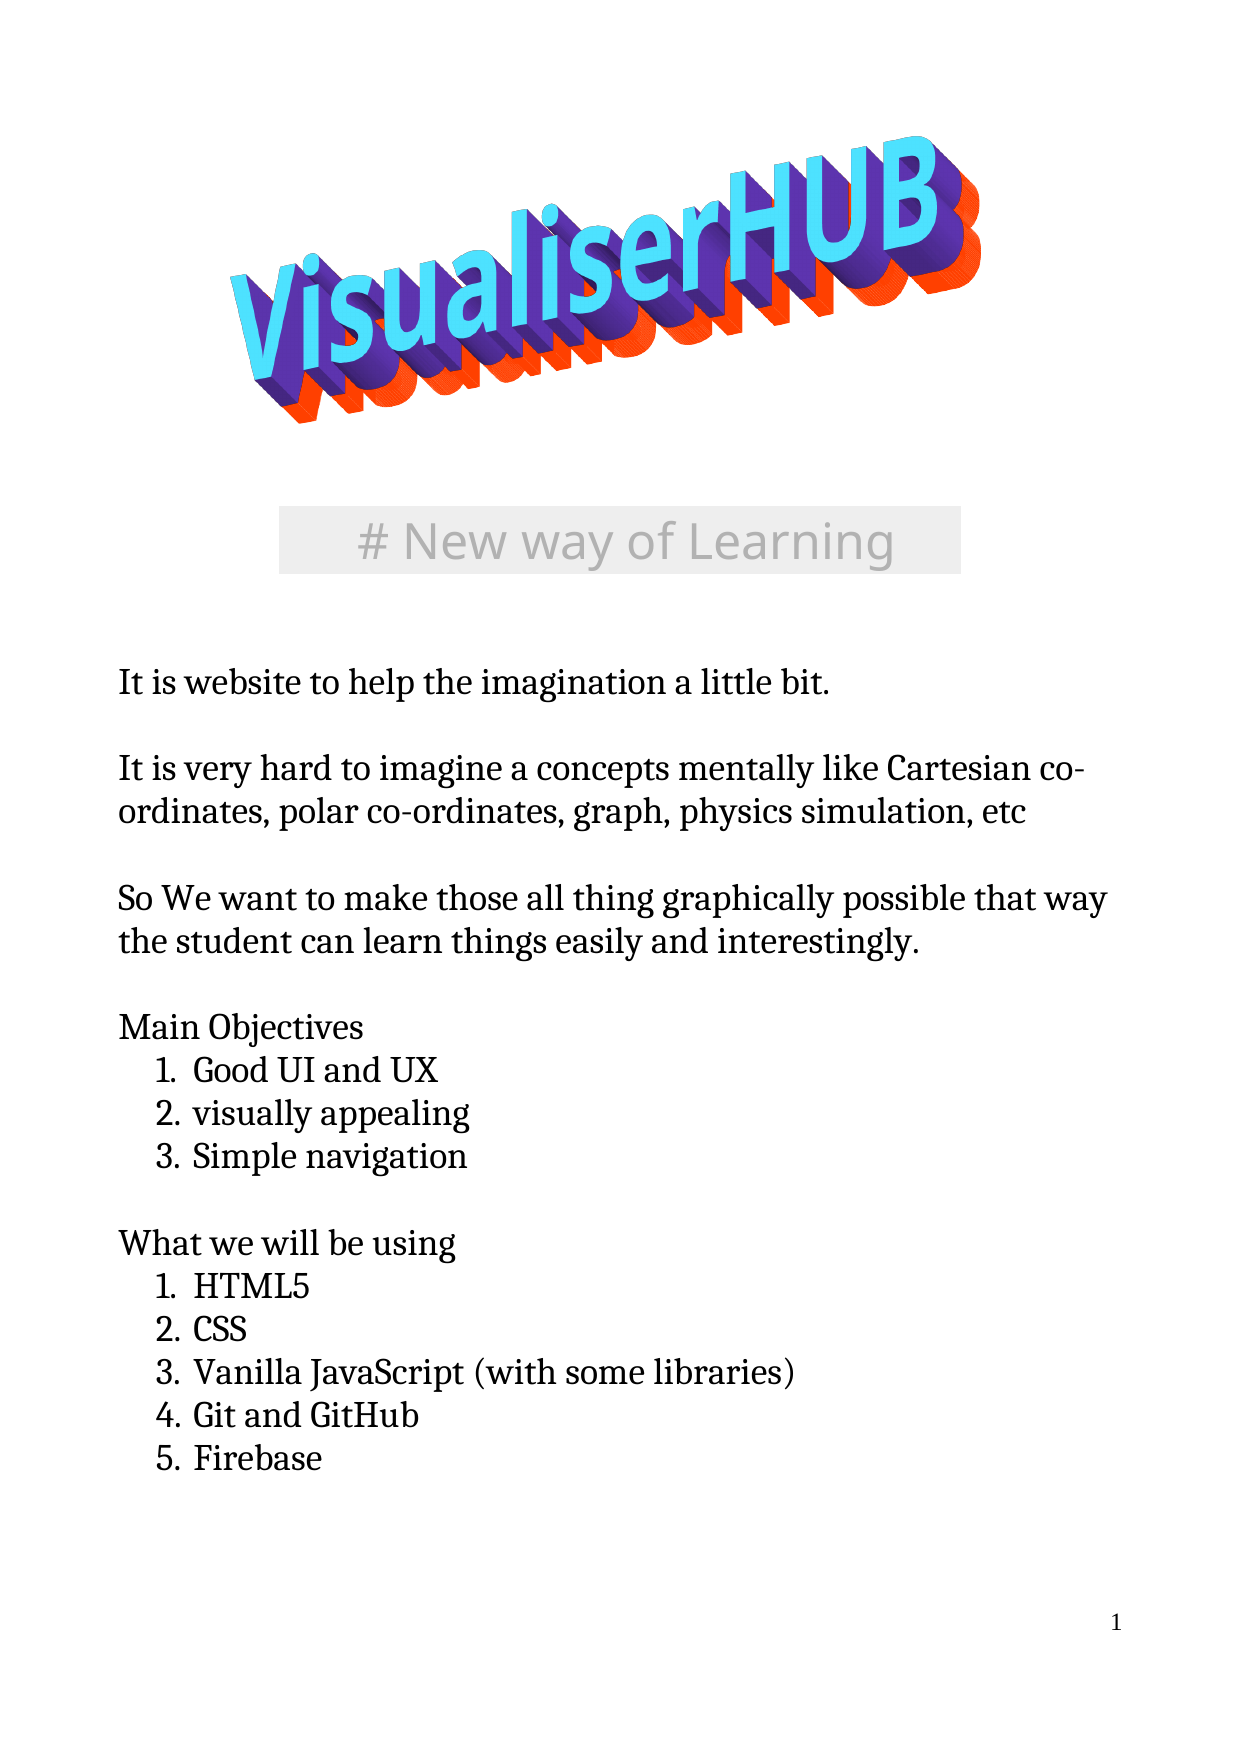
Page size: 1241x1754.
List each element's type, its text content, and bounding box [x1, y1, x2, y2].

list Vanilla JavaScript (with some libraries) [156, 1351, 1122, 1394]
list CSS [156, 1307, 1122, 1351]
list visually appealing [156, 1092, 1122, 1135]
list Good UI and UX [156, 1049, 1122, 1092]
list Firebase [156, 1437, 1122, 1480]
text What we will be using [118, 1221, 1122, 1264]
text So We want to make those all thing graphically possible that way the student can learn things easily and interestingly. [118, 876, 1122, 962]
list HTML5 [156, 1264, 1122, 1307]
text # New way of Learning [118, 506, 1122, 574]
text It is website to help the imagination a little bit. [118, 661, 1122, 704]
text Main Objectives [118, 1006, 1122, 1049]
list Simple navigation [156, 1135, 1122, 1178]
list Git and GitHub [156, 1394, 1122, 1437]
text It is very hard to imagine a concepts mentally like Cartesian co-ordinates, polar co-ordinates, graph, physics simulation, etc [118, 747, 1122, 833]
